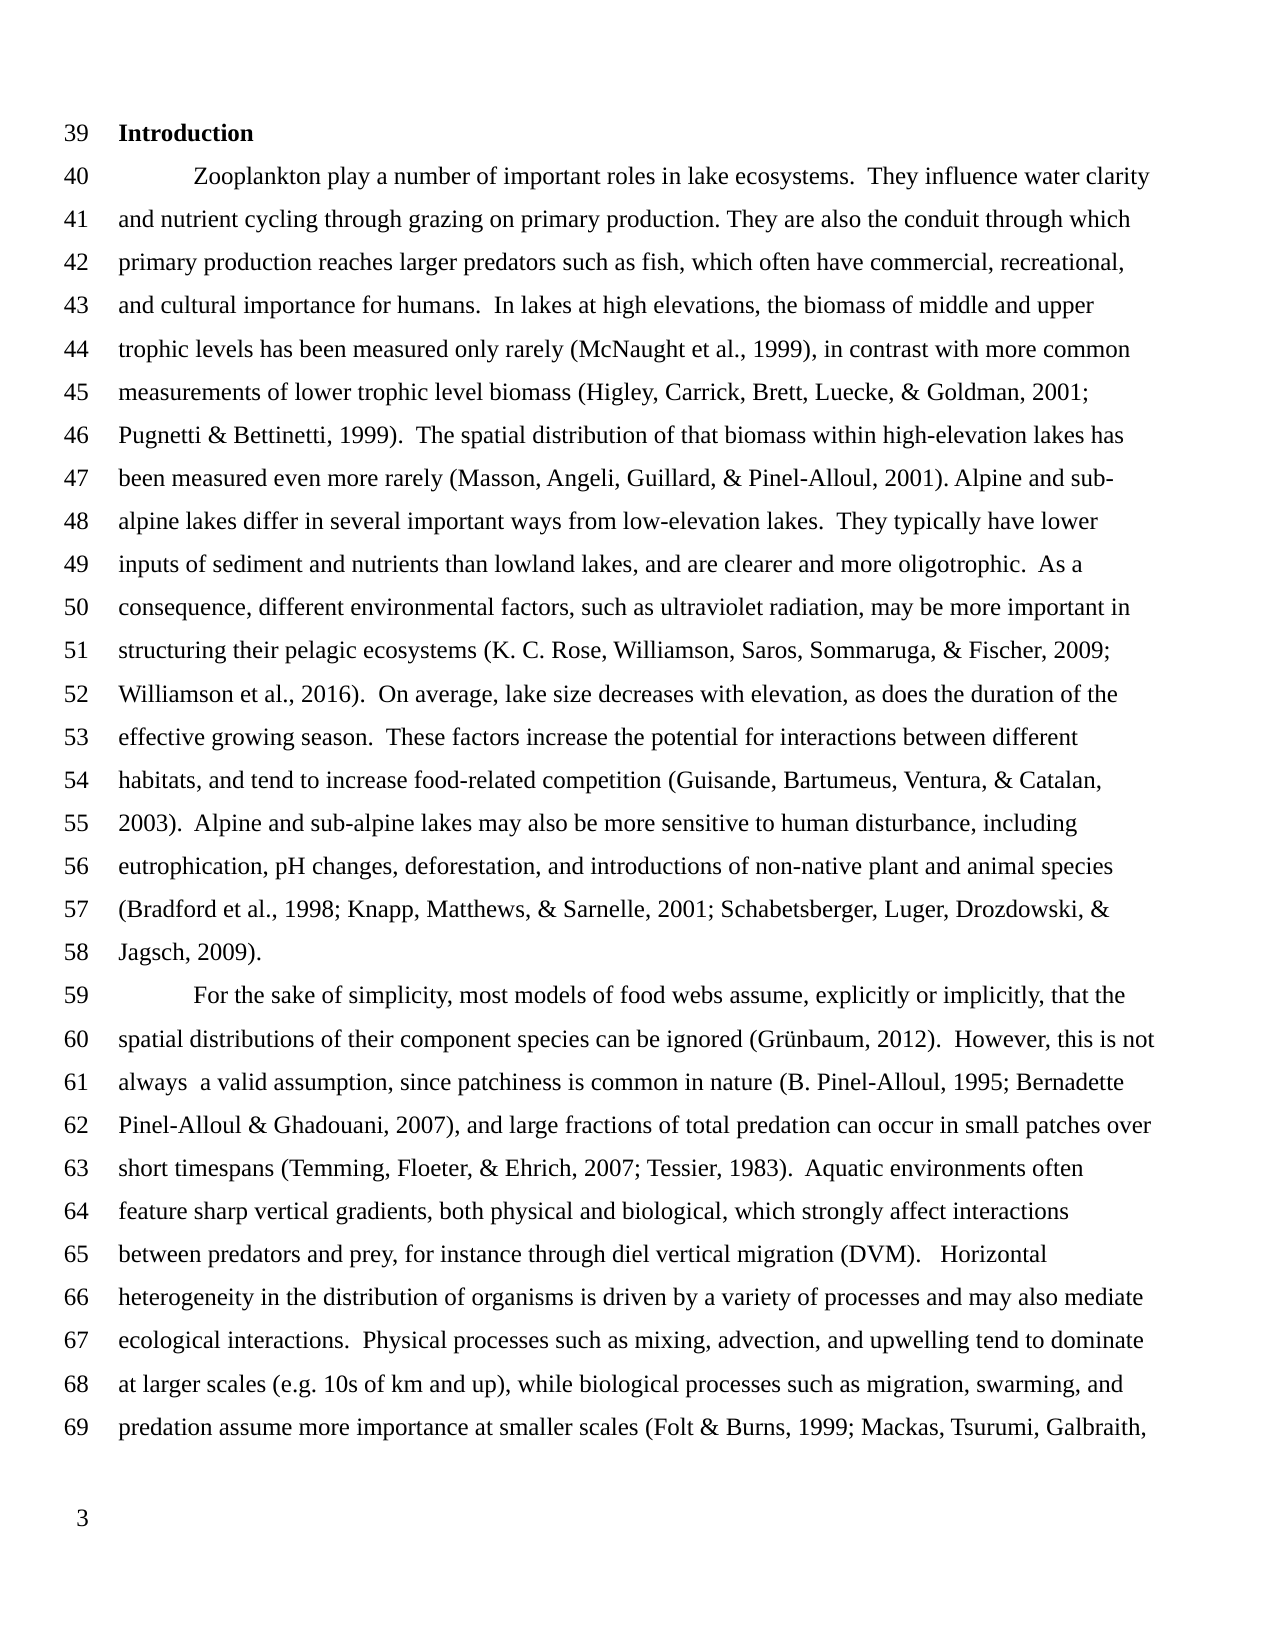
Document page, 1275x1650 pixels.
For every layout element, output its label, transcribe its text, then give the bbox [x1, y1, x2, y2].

text Introduction [118, 118, 1157, 147]
text Zooplankton play a number of important roles in lake ecosystems. They influence water clarity and nutrient cycling through grazing on primary production. They are also the conduit through which primary production reaches larger predators such as fish, which often have commercial, recreational, and cultural importance for humans. In lakes at high elevations, the biomass of middle and upper trophic levels has been measured only rarely (McNaught et al., 1999)⁠, in contrast with more common measurements of lower trophic level biomass (Higley, Carrick, Brett, Luecke, & Goldman, 2001; Pugnetti & Bettinetti, 1999)⁠. The spatial distribution of that biomass within high-elevation lakes has been measured even more rarely (Masson, Angeli, Guillard, & Pinel-Alloul, 2001)⁠. Alpine and sub-alpine lakes differ in several important ways from low-elevation lakes. They typically have lower inputs of sediment and nutrients than lowland lakes, and are clearer and more oligotrophic. As a consequence, different environmental factors, such as ultraviolet radiation, may be more important in structuring their pelagic ecosystems (K. C. Rose, Williamson, Saros, Sommaruga, & Fischer, 2009; Williamson et al., 2016)⁠. On average, lake size decreases with elevation, as does the duration of the effective growing season. These factors increase the potential for interactions between different habitats, and tend to increase food-related competition (Guisande, Bartumeus, Ventura, & Catalan, 2003)⁠. Alpine and sub-alpine lakes may also be more sensitive to human disturbance, including eutrophication, pH changes, deforestation, and introductions of non-native plant and animal species (Bradford et al., 1998; Knapp, Matthews, & Sarnelle, 2001; Schabetsberger, Luger, Drozdowski, & Jagsch, 2009)⁠. [118, 161, 1157, 966]
text For the sake of simplicity, most models of food webs assume, explicitly or implicitly, that the spatial distributions of their component species can be ignored (Grünbaum, 2012)⁠. However, this is not always a valid assumption, since patchiness is common in nature (B. Pinel-Alloul, 1995; Bernadette Pinel-Alloul & Ghadouani, 2007)⁠, and large fractions of total predation can occur in small patches over short timespans (Temming, Floeter, & Ehrich, 2007; Tessier, 1983)⁠. Aquatic environments often feature sharp vertical gradients, both physical and biological, which strongly affect interactions between predators and prey, for instance through diel vertical migration (DVM). Horizontal heterogeneity in the distribution of organisms is driven by a variety of processes and may also mediate ecological interactions. Physical processes such as mixing, advection, and upwelling tend to dominate at larger scales (e.g. 10s of km and up), while biological processes such as migration, swarming, and predation assume more importance at smaller scales (Folt & Burns, 1999; Mackas, Tsurumi, Galbraith, [118, 981, 1157, 1441]
